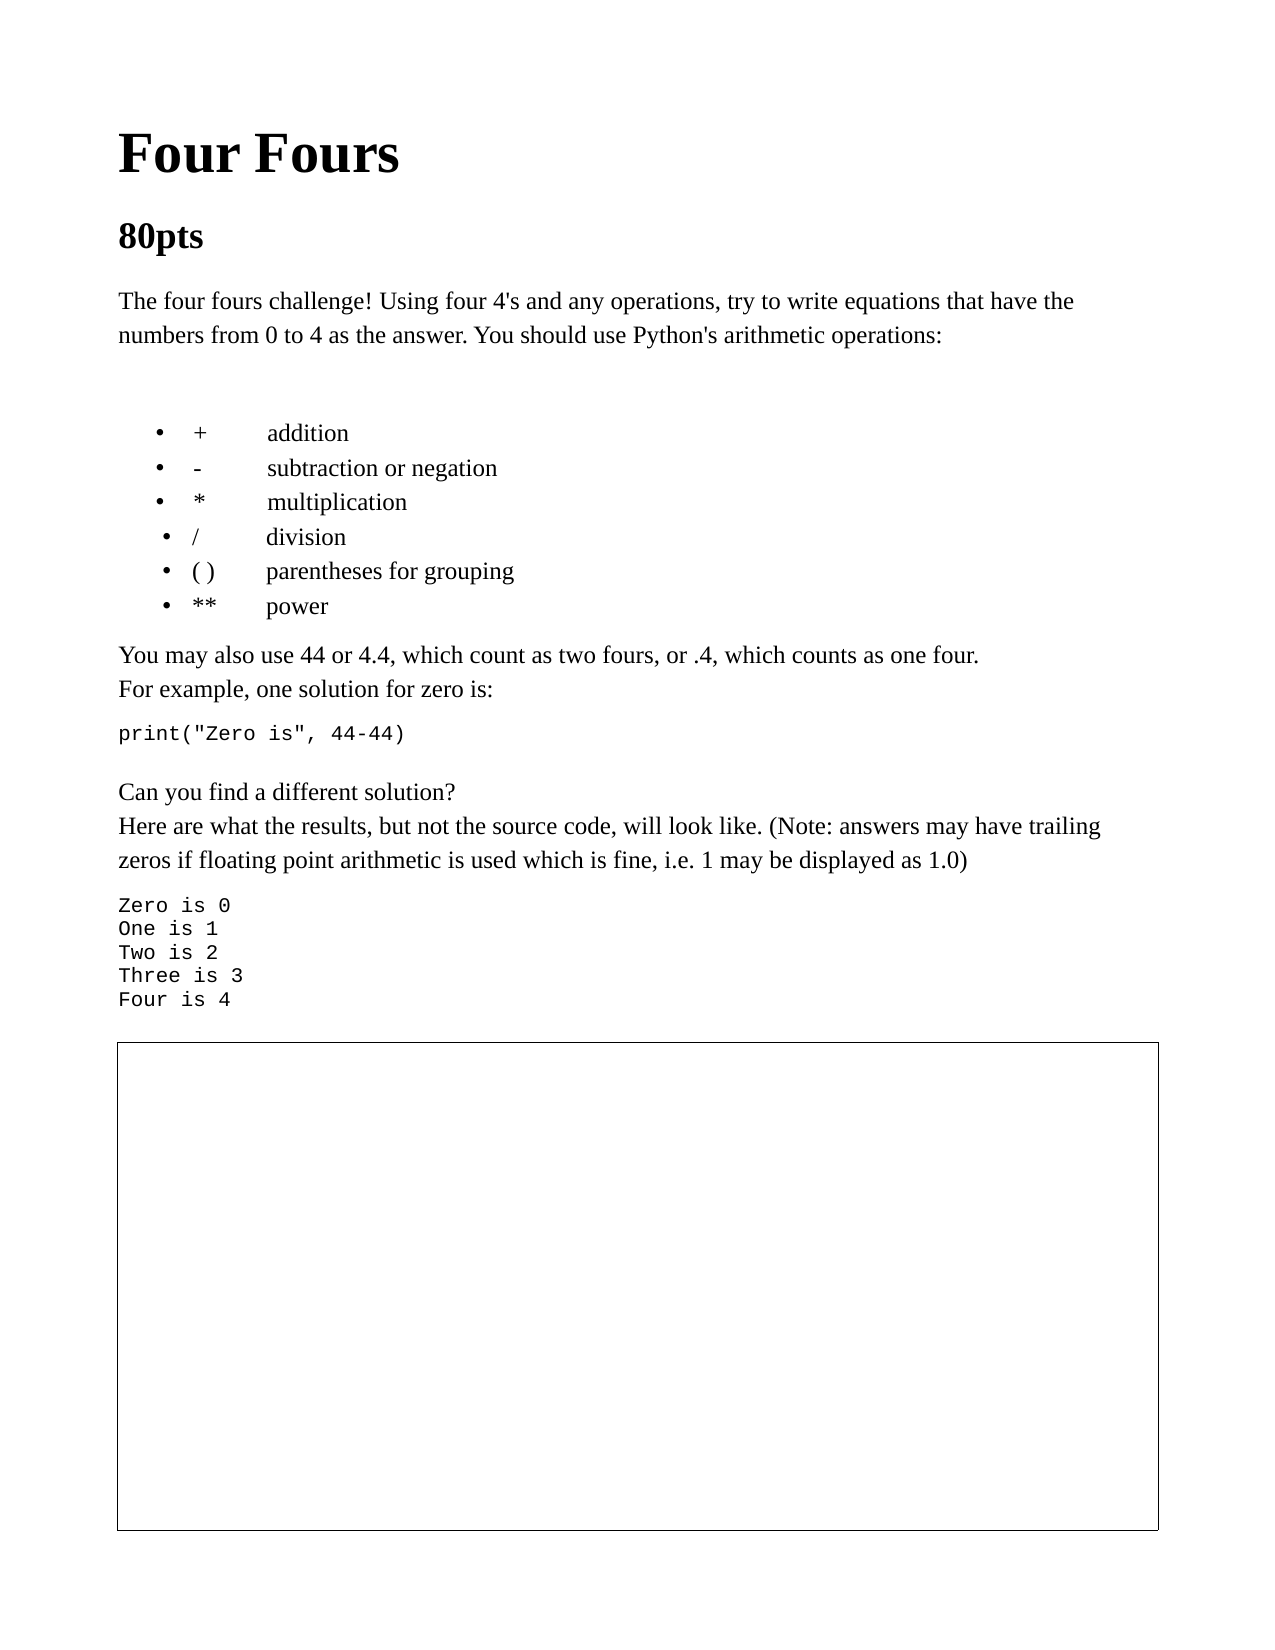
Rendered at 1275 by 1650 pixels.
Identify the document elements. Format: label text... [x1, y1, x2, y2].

text One is 1 [118, 918, 1157, 942]
text Two is 2 [118, 942, 1157, 966]
text The four fours challenge! Using four 4's and any operations, try to write equations that have the numbers from 0 to 4 as the answer. You should use Python's arithmetic operations: [118, 286, 1157, 349]
list + addition [156, 418, 1157, 447]
text Four is 4 [118, 989, 1157, 1013]
text Four Fours [118, 118, 1157, 185]
list / division [162, 522, 1157, 551]
text print("Zero is", 44-44) [118, 723, 1157, 747]
list ( ) parentheses for grouping [162, 556, 1157, 585]
table_header [118, 1043, 1158, 1530]
text 80pts [118, 214, 1157, 257]
text Zero is 0 [118, 894, 1157, 918]
list * multiplication [156, 487, 1157, 516]
text Three is 3 [118, 966, 1157, 989]
list - subtraction or negation [156, 453, 1157, 482]
text You may also use 44 or 4.4, which count as two fours, or .4, which counts as one four. For example, one solution for zero is: [118, 640, 1157, 703]
list ** power [162, 591, 1157, 619]
text Can you find a different solution? Here are what the results, but not the source code, will look like. (Note: answers may have trailing zeros if floating point arithmetic is used which is fine, i.e. 1 may be displayed as 1.0) [118, 777, 1157, 874]
